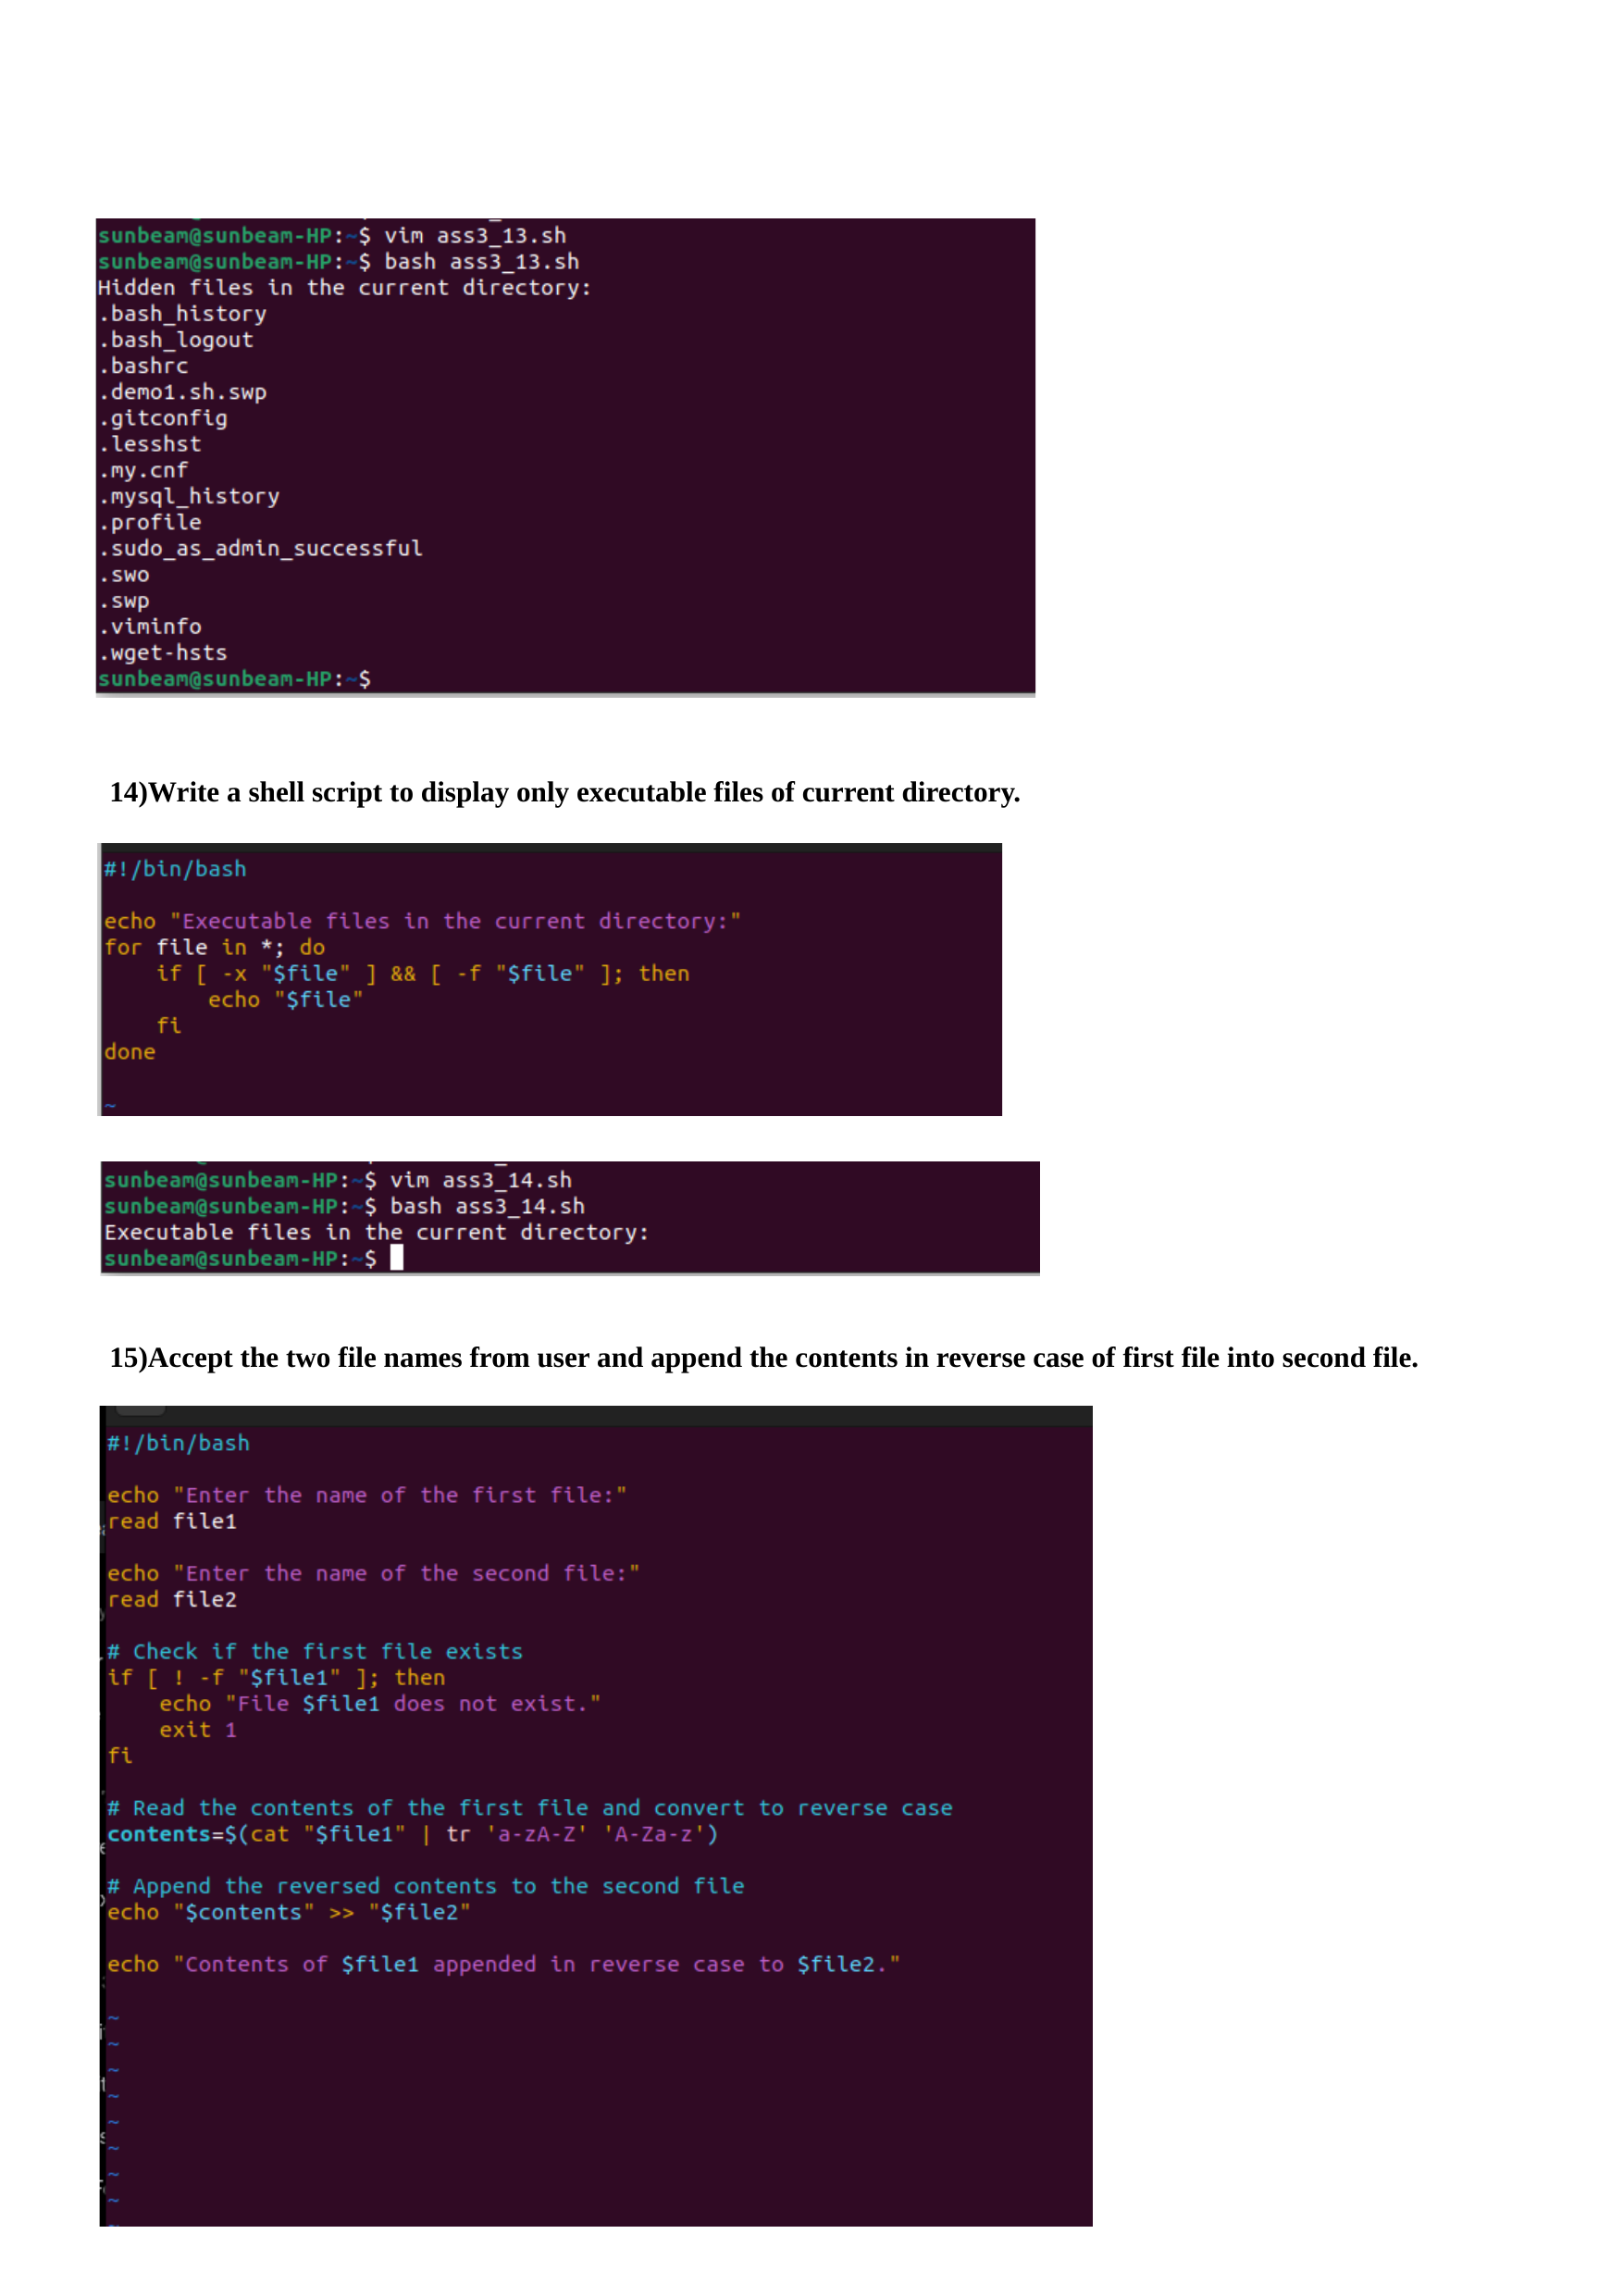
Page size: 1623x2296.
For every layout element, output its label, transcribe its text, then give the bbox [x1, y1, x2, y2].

picture [95, 218, 1036, 698]
text 15)Accept the two file names from user and append the contents in reverse case of first file into second file. [109, 1340, 1514, 1373]
text 14)Write a shell script to display only executable files of current directory. [109, 775, 1514, 808]
picture [97, 843, 1003, 1116]
picture [100, 1161, 1040, 1276]
picture [99, 1406, 1093, 2227]
